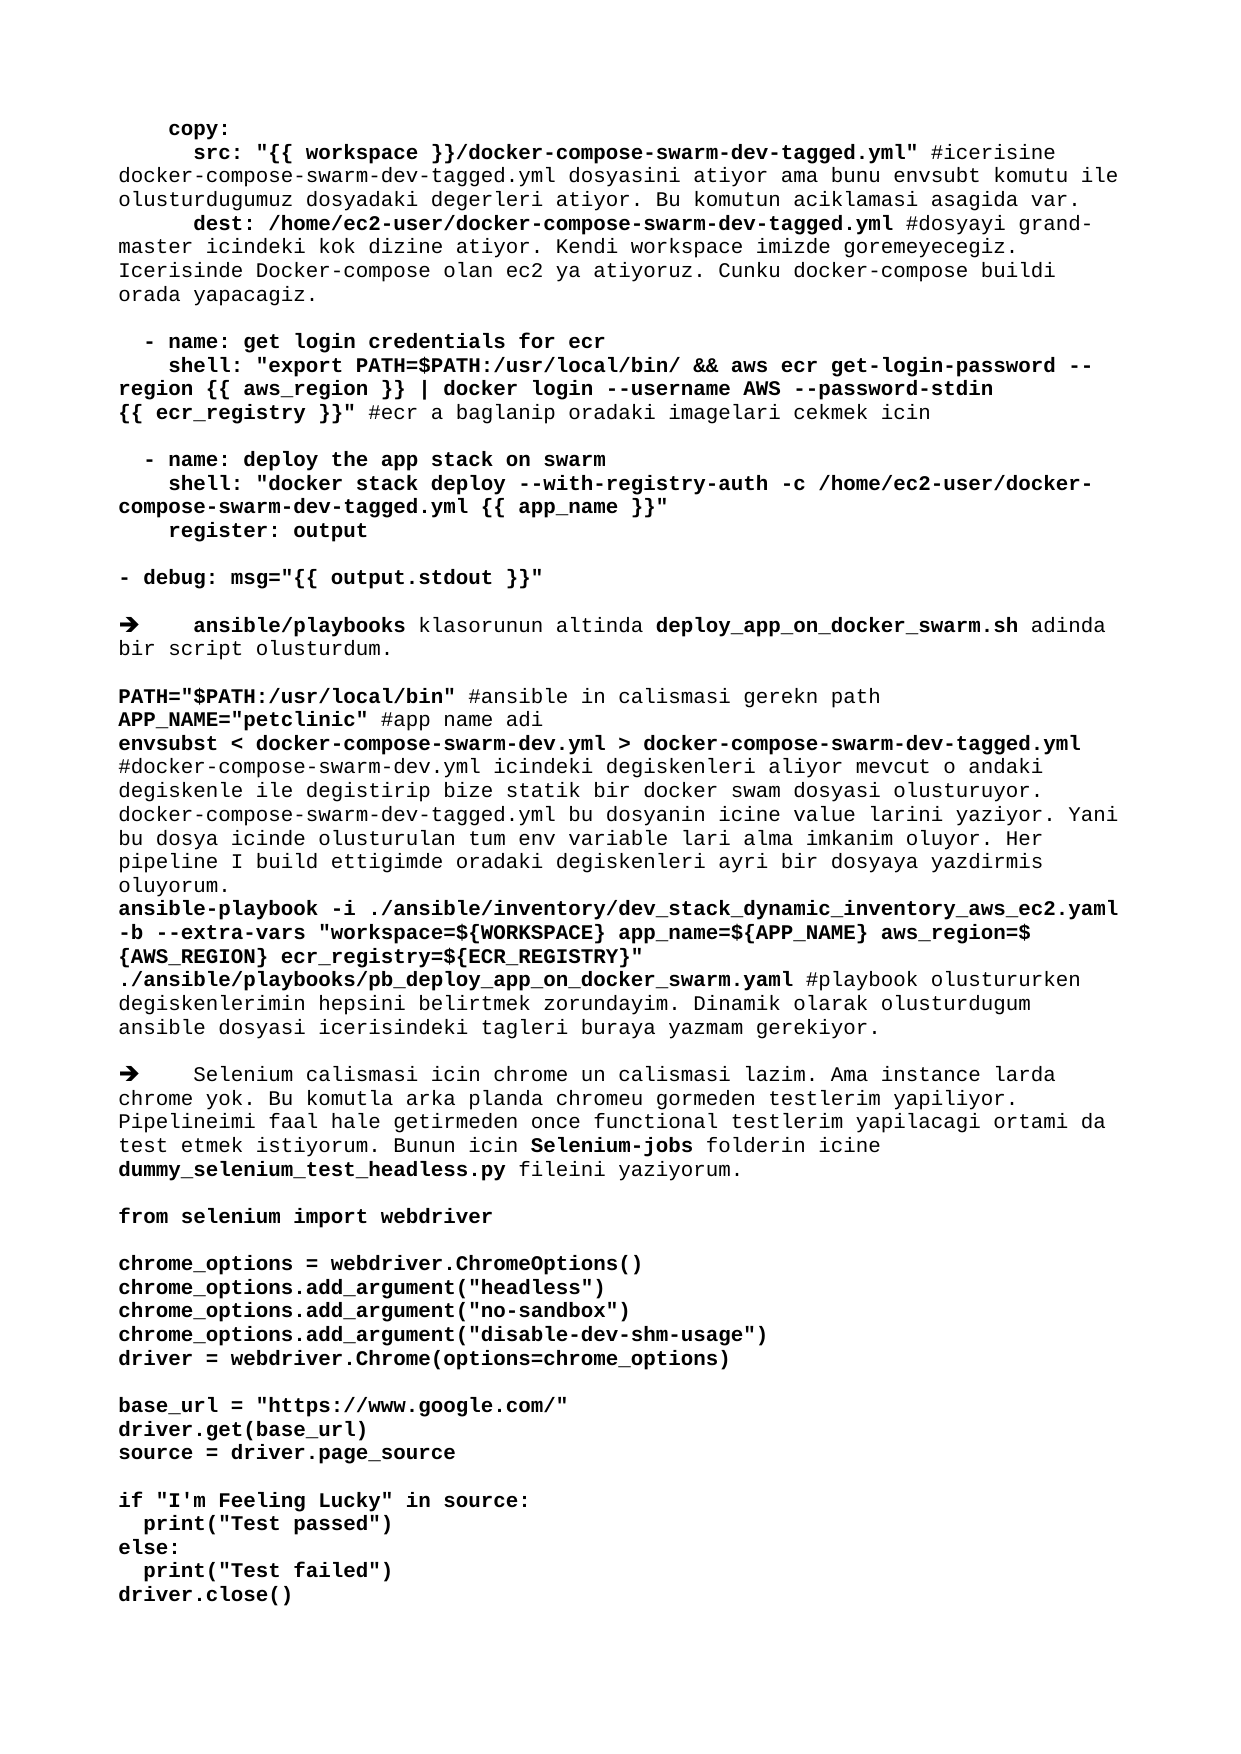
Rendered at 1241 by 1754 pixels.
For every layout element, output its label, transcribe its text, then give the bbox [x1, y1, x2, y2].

text base_url = "https://www.google.com/" [118, 1395, 1122, 1419]
text source = driver.page_source [118, 1442, 1122, 1466]
text shell: "export PATH=$PATH:/usr/local/bin/ && aws ecr get-login-password --region {{ aws_region }} | docker login --username AWS --password-stdin {{ ecr_registry }}" #ecr a baglanip oradaki imagelari cekmek icin [118, 354, 1122, 426]
text - name: deploy the app stack on swarm [118, 449, 1122, 473]
text copy: [118, 118, 1122, 142]
text driver = webdriver.Chrome(options=chrome_options) [118, 1348, 1122, 1371]
text envsubst < docker-compose-swarm-dev.yml > docker-compose-swarm-dev-tagged.yml #docker-compose-swarm-dev.yml icindeki degiskenleri aliyor mevcut o andaki degiskenle ile degistirip bize statik bir docker swam dosyasi olusturuyor. docker-compose-swarm-dev-tagged.yml bu dosyanin icine value larini yaziyor. Yani bu dosya icinde olusturulan tum env variable lari alma imkanim oluyor. Her pipeline I build ettigimde oradaki degiskenleri ayri bir dosyaya yazdirmis oluyorum. [118, 733, 1122, 898]
text else: [118, 1537, 1122, 1561]
text src: "{{ workspace }}/docker-compose-swarm-dev-tagged.yml" #icerisine docker-compose-swarm-dev-tagged.yml dosyasini atiyor ama bunu envsubt komutu ile olusturdugumuz dosyadaki degerleri atiyor. Bu komutun aciklamasi asagida var. [118, 142, 1122, 213]
text chrome_options.add_argument("no-sandbox") [118, 1300, 1122, 1324]
text chrome_options.add_argument("headless") [118, 1277, 1122, 1300]
text driver.close() [118, 1584, 1122, 1608]
text chrome_options.add_argument("disable-dev-shm-usage") [118, 1324, 1122, 1348]
text - name: get login credentials for ecr [118, 331, 1122, 354]
text print("Test passed") [118, 1513, 1122, 1537]
text - debug: msg="{{ output.stdout }}" [118, 567, 1122, 591]
list ansible/playbooks klasorunun altinda deploy_app_on_docker_swarm.sh adinda bir script olusturdum. [118, 615, 1122, 662]
text PATH="$PATH:/usr/local/bin" #ansible in calismasi gerekn path [118, 686, 1122, 709]
text from selenium import webdriver [118, 1206, 1122, 1229]
list Selenium calismasi icin chrome un calismasi lazim. Ama instance larda chrome yok. Bu komutla arka planda chromeu gormeden testlerim yapiliyor. Pipelineimi faal hale getirmeden once functional testlerim yapilacagi ortami da test etmek istiyorum. Bunun icin Selenium-jobs folderin icine dummy_selenium_test_headless.py fileini yaziyorum. [118, 1064, 1122, 1182]
text dest: /home/ec2-user/docker-compose-swarm-dev-tagged.yml #dosyayi grand-master icindeki kok dizine atiyor. Kendi workspace imizde goremeyecegiz. Icerisinde Docker-compose olan ec2 ya atiyoruz. Cunku docker-compose buildi orada yapacagiz. [118, 213, 1122, 307]
text APP_NAME="petclinic" #app name adi [118, 709, 1122, 733]
text if "I'm Feeling Lucky" in source: [118, 1489, 1122, 1513]
text shell: "docker stack deploy --with-registry-auth -c /home/ec2-user/docker-compose-swarm-dev-tagged.yml {{ app_name }}" [118, 473, 1122, 520]
text print("Test failed") [118, 1561, 1122, 1584]
text ansible-playbook -i ./ansible/inventory/dev_stack_dynamic_inventory_aws_ec2.yaml -b --extra-vars "workspace=${WORKSPACE} app_name=${APP_NAME} aws_region=${AWS_REGION} ecr_registry=${ECR_REGISTRY}" ./ansible/playbooks/pb_deploy_app_on_docker_swarm.yaml #playbook olustururken degiskenlerimin hepsini belirtmek zorundayim. Dinamik olarak olusturdugum ansible dosyasi icerisindeki tagleri buraya yazmam gerekiyor. [118, 898, 1122, 1040]
text chrome_options = webdriver.ChromeOptions() [118, 1253, 1122, 1277]
text register: output [118, 520, 1122, 544]
text driver.get(base_url) [118, 1419, 1122, 1442]
